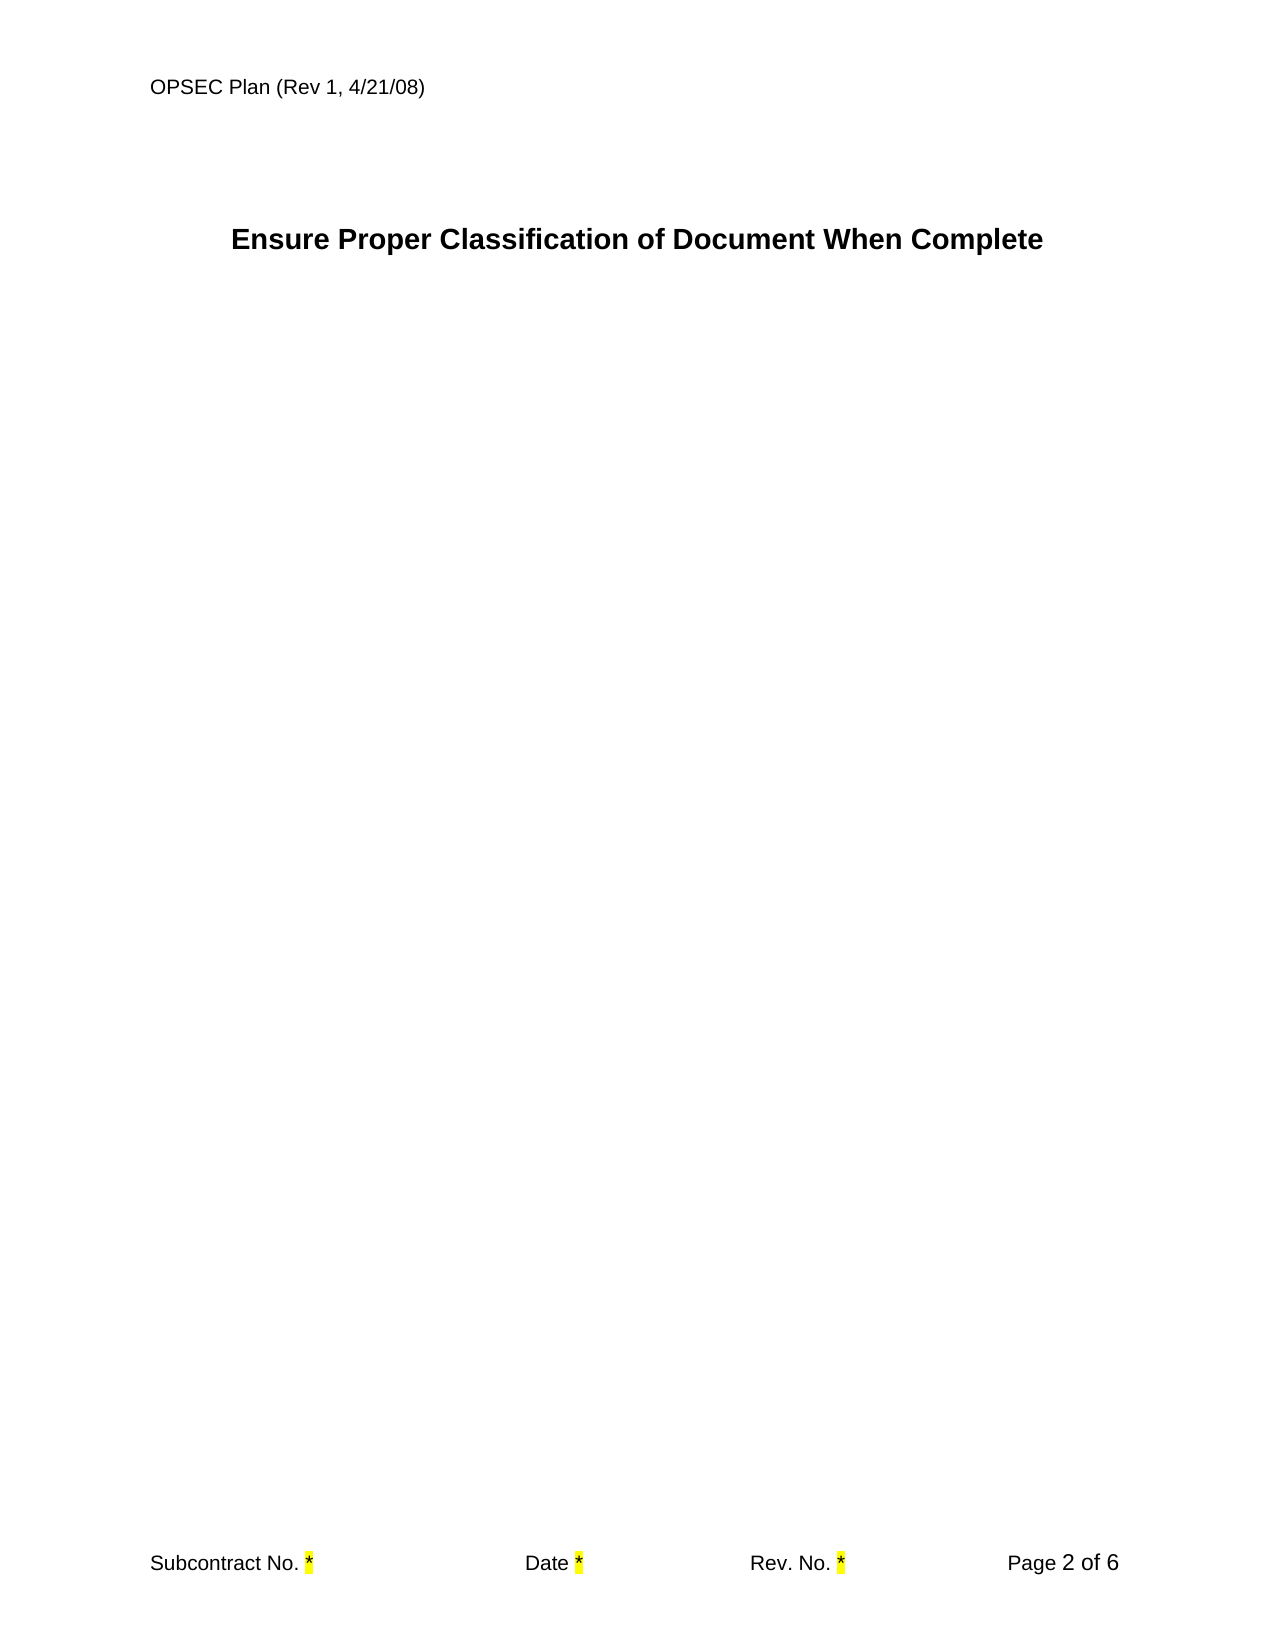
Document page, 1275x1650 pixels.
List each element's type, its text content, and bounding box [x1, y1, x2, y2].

text Ensure Proper Classification of Document When Complete [150, 222, 1125, 255]
